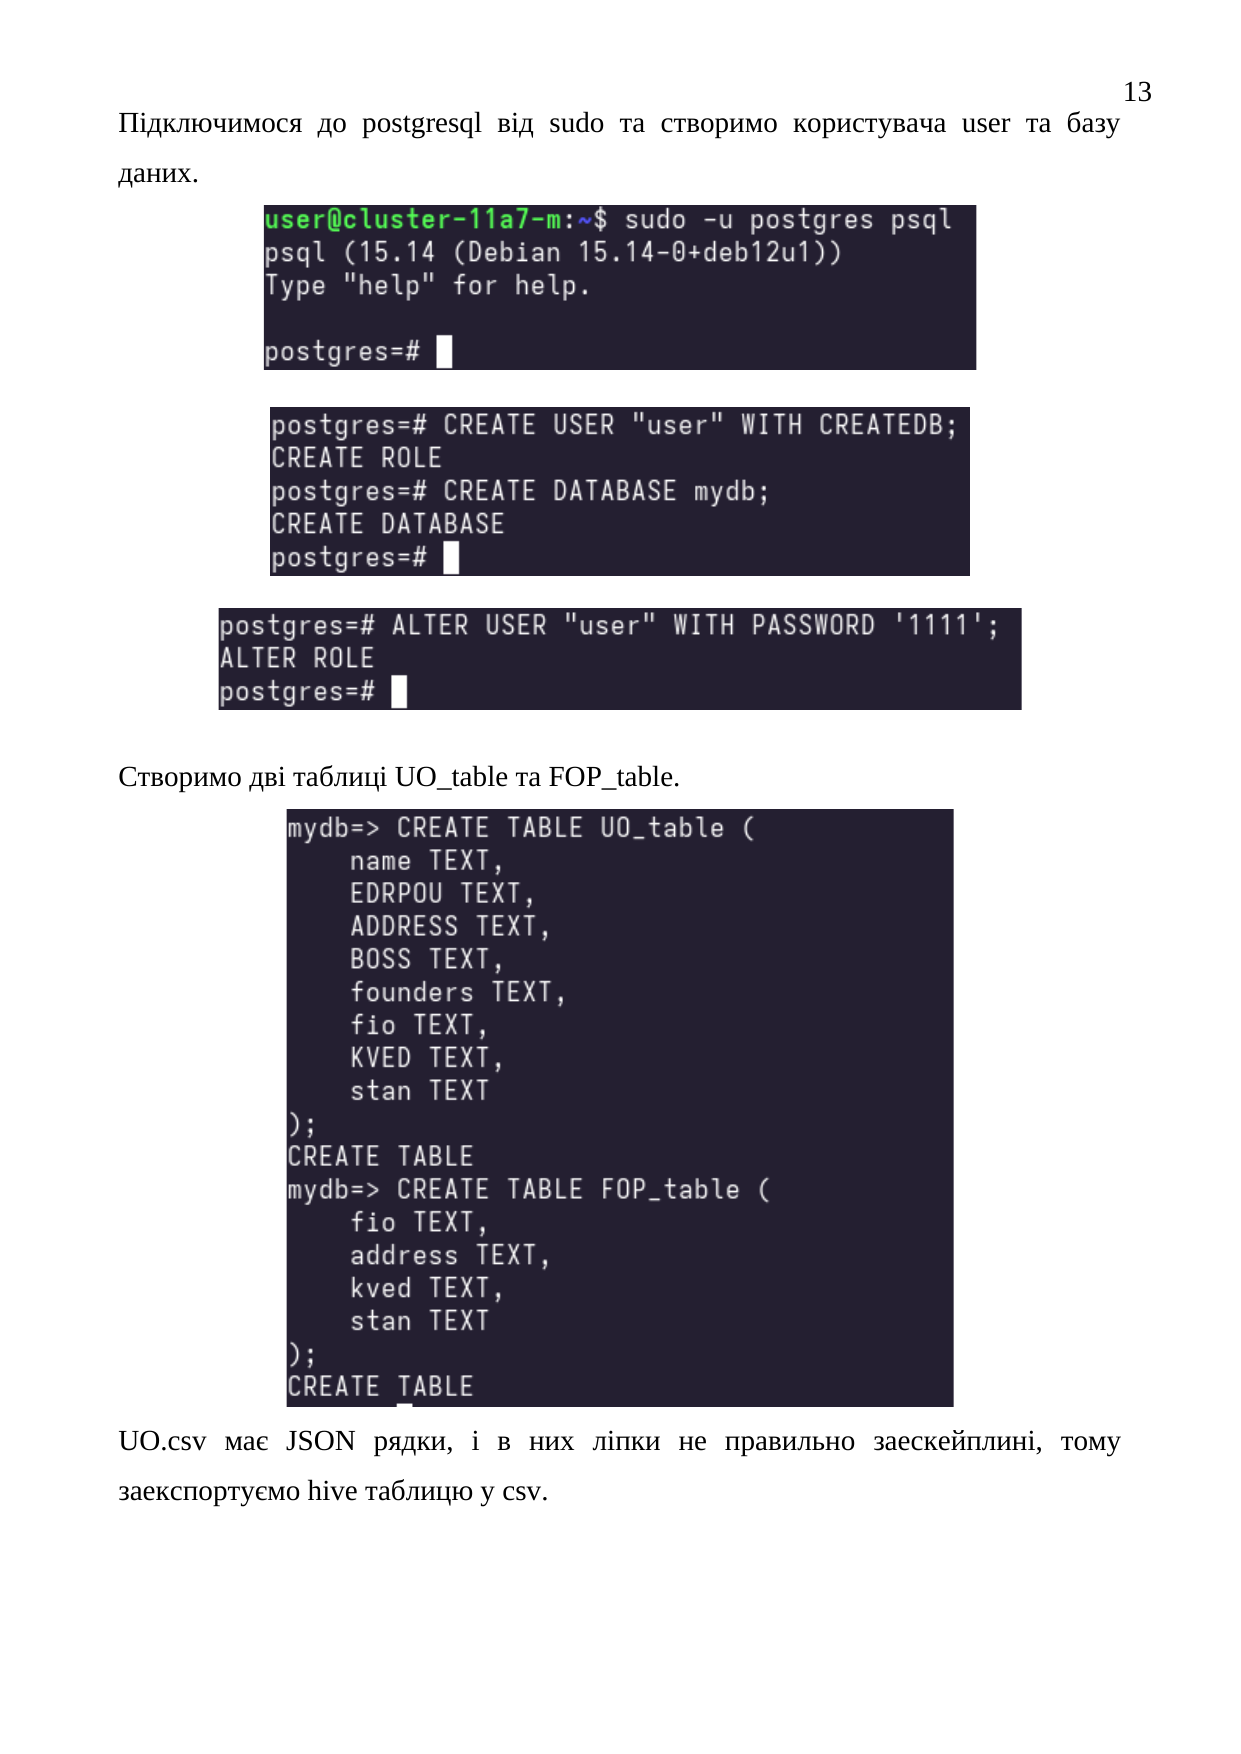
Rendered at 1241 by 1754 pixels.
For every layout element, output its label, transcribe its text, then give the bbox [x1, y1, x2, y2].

text Створимо дві таблиці UO_table та FOP_table. [118, 759, 1122, 793]
picture [263, 205, 977, 370]
text Підключимося до postgresql від sudo та створимо користувача user та базу даних. [118, 105, 1122, 189]
picture [218, 608, 1022, 710]
text UO.csv має JSON рядки, і в них ліпки не правильно заескейплині, тому заекспортуємо hive таблицю у csv. [118, 1246, 1122, 1507]
picture [286, 809, 954, 1407]
picture [270, 407, 970, 576]
